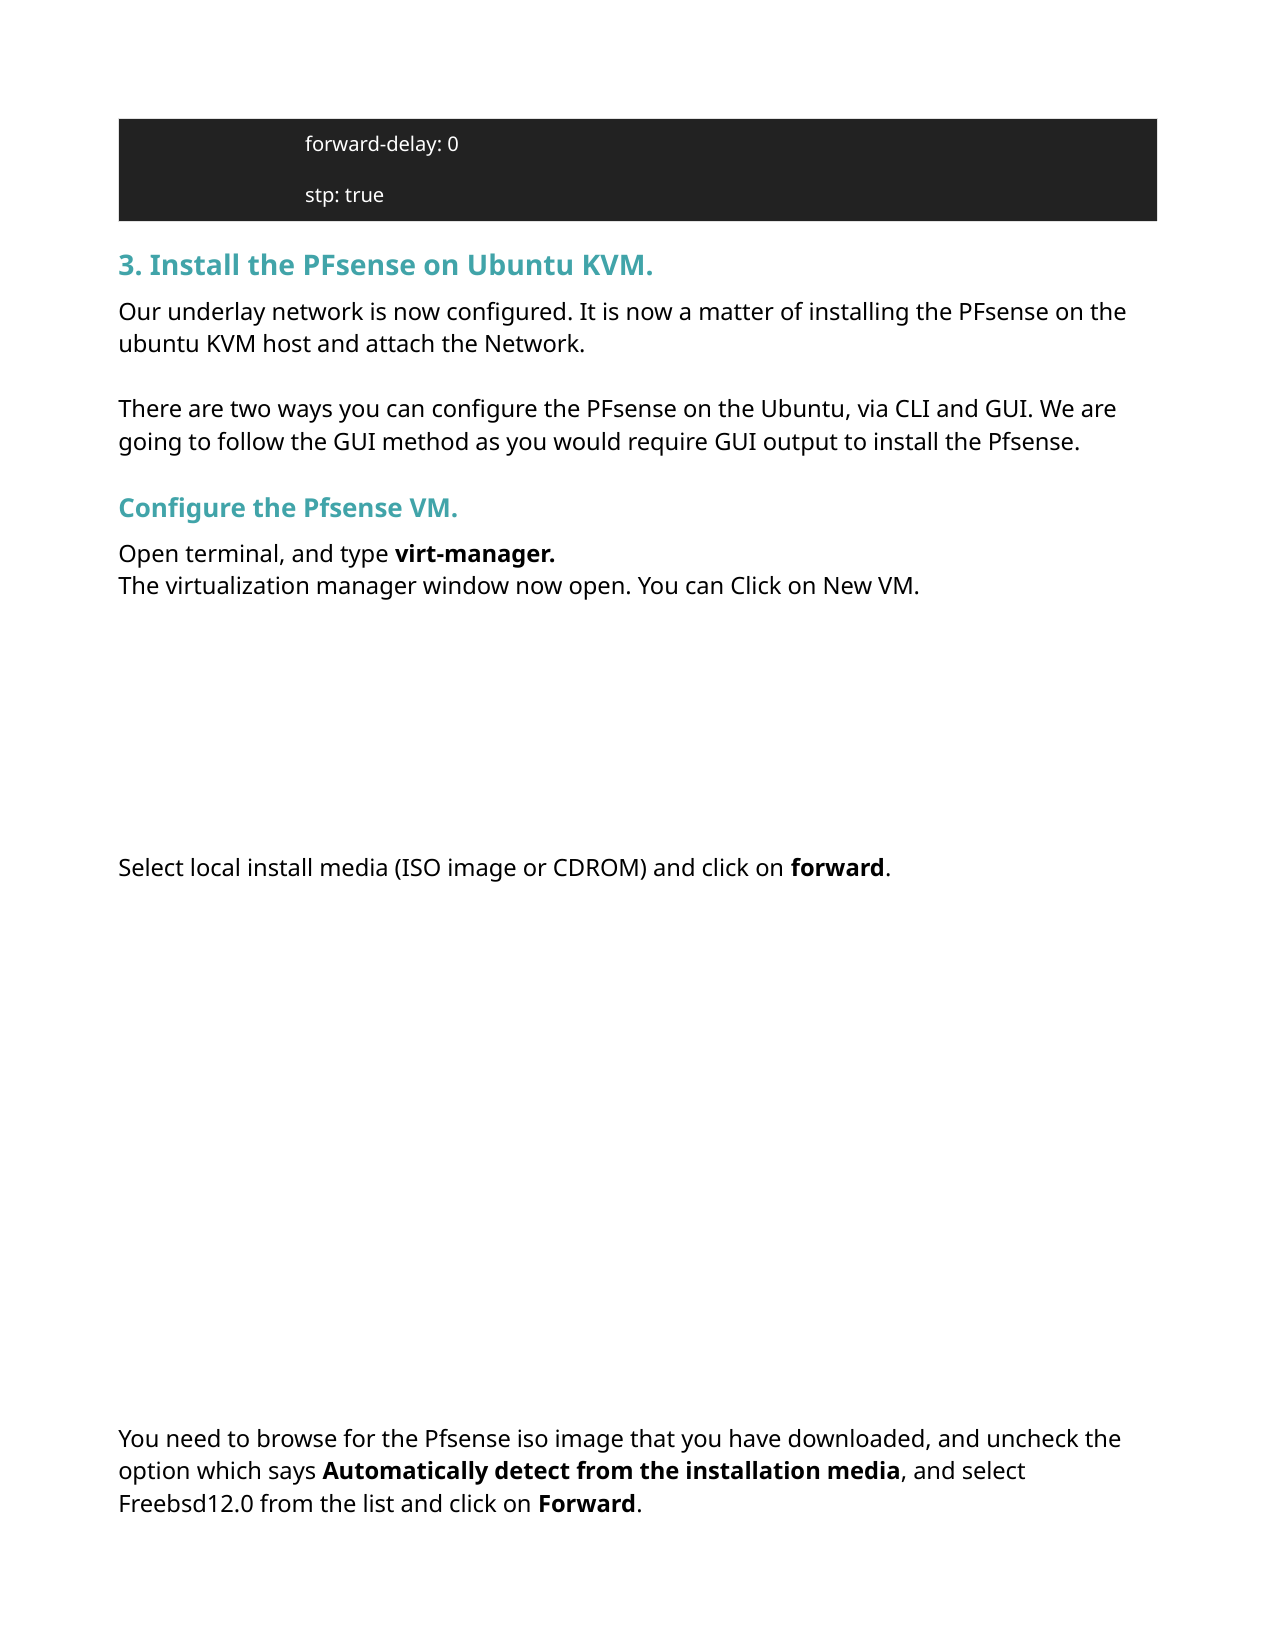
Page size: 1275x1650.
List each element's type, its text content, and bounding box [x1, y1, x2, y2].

text Our underlay network is now configured. It is now a matter of installing the PFsense on the ubuntu KVM host and attach the Network. [118, 295, 1157, 359]
text Open terminal, and type virt-manager. [118, 537, 1157, 569]
text stp: true [119, 169, 1157, 221]
text forward-delay: 0 [119, 119, 1157, 158]
subtitle 3. Install the PFsense on Ubuntu KVM. [118, 244, 1157, 283]
subtitle Configure the Pfsense VM. [118, 490, 1157, 525]
text There are two ways you can configure the PFsense on the Ubuntu, via CLI and GUI. We are going to follow the GUI method as you would require GUI output to install the Pfsense. [118, 392, 1157, 457]
text Select local install media (ISO image or CDROM) and click on forward. [118, 852, 1157, 884]
text The virtualization manager window now open. You can Click on New VM. [118, 569, 1157, 601]
text You need to browse for the Pfsense iso image that you have downloaded, and uncheck the option which says Automatically detect from the installation media, and select Freebsd12.0 from the list and click on Forward. [118, 1422, 1157, 1519]
